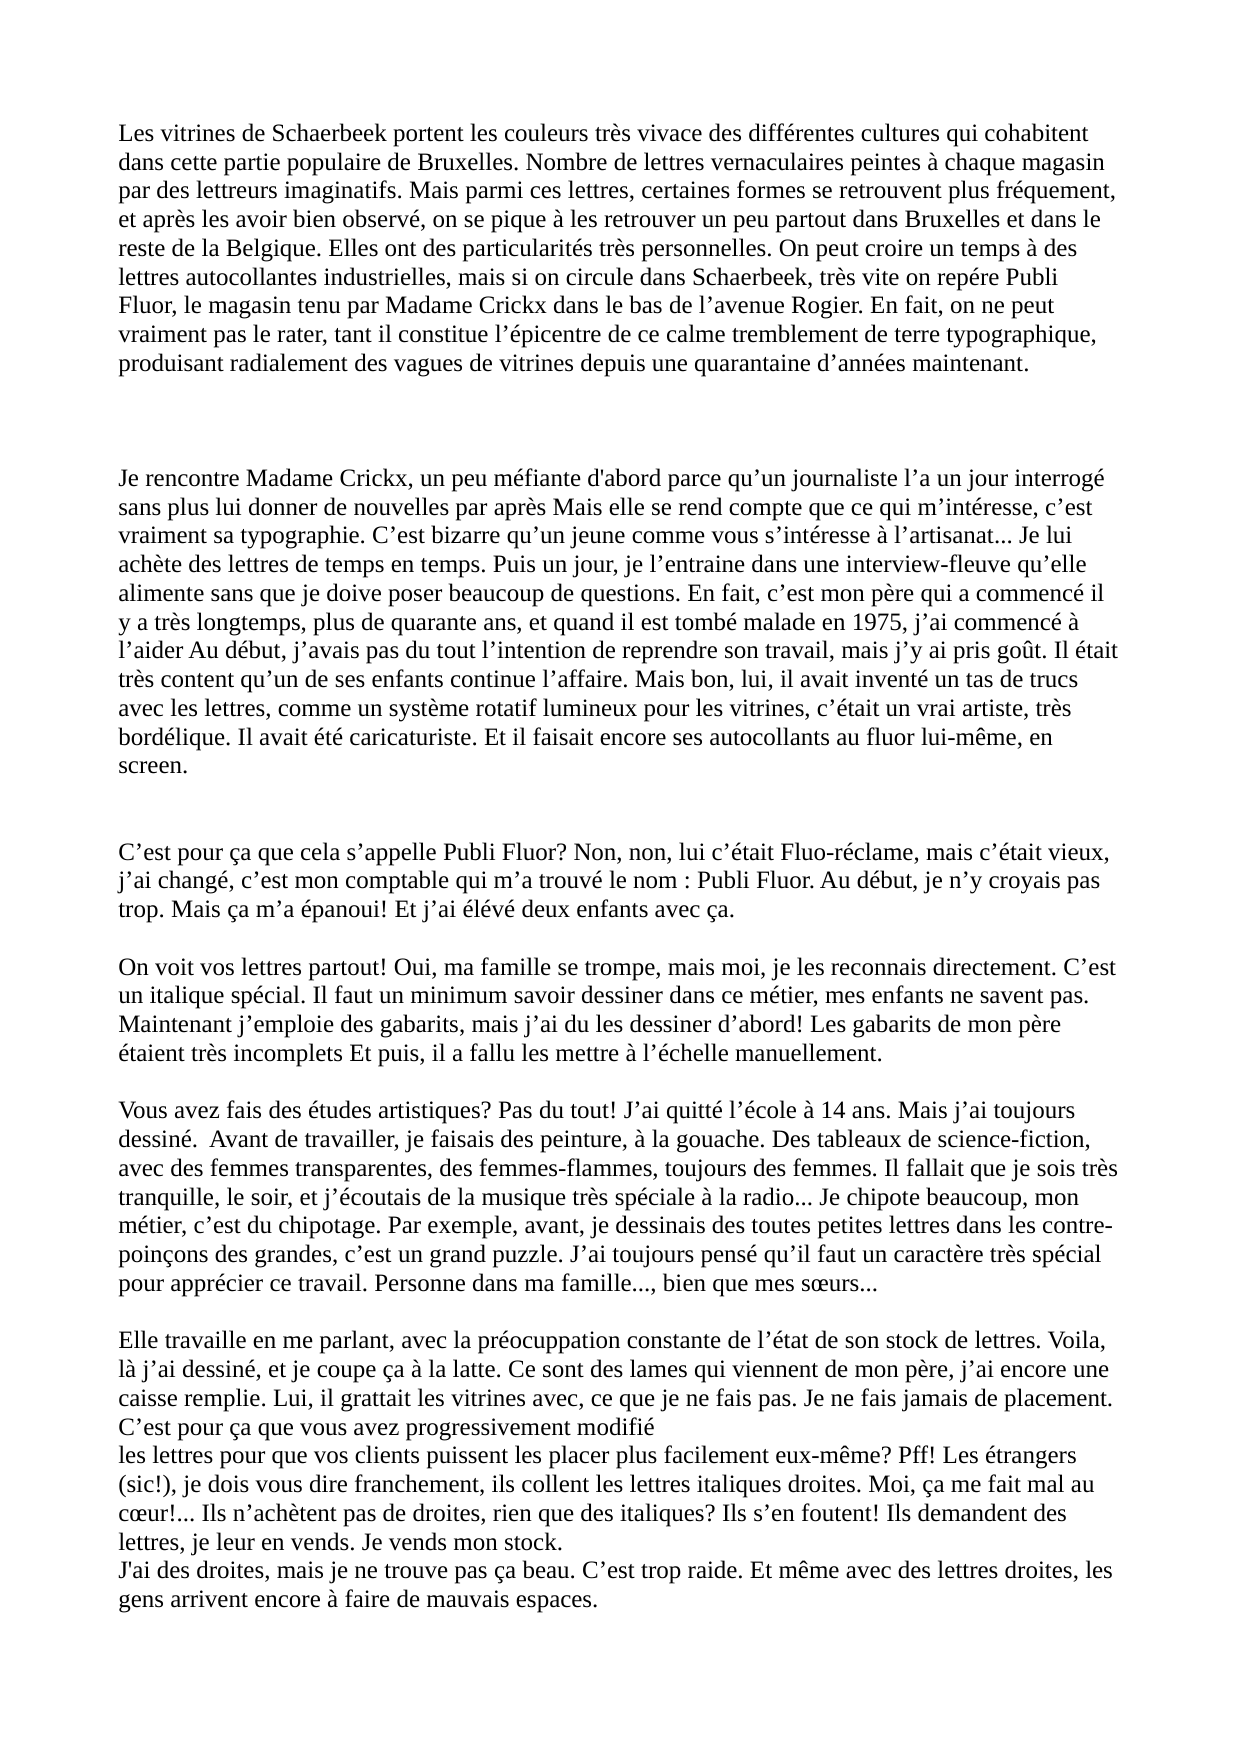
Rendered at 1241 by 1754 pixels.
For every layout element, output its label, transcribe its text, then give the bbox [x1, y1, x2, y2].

text J'ai des droites, mais je ne trouve pas ça beau. C’est trop raide. Et même avec des lettres droites, les gens arrivent encore à faire de mauvais espaces. [118, 1556, 1122, 1613]
text Vous avez fais des études artistiques? Pas du tout! J’ai quitté l’école à 14 ans. Mais j’ai toujours dessiné. Avant de travailler, je faisais des peinture, à la gouache. Des tableaux de science-fiction, avec des femmes transparentes, des femmes-flammes, toujours des femmes. Il fallait que je sois très tranquille, le soir, et j’écoutais de la musique très spéciale à la radio... Je chipote beaucoup, mon métier, c’est du chipotage. Par exemple, avant, je dessinais des toutes petites lettres dans les contre-poinçons des grandes, c’est un grand puzzle. J’ai toujours pensé qu’il faut un caractère très spécial pour apprécier ce travail. Personne dans ma famille..., bien que mes sœurs... [118, 1096, 1122, 1297]
text Les vitrines de Schaerbeek portent les couleurs très vivace des différentes cultures qui cohabitent dans cette partie populaire de Bruxelles. Nombre de lettres vernaculaires peintes à chaque magasin par des lettreurs imaginatifs. Mais parmi ces lettres, certaines formes se retrouvent plus fréquement, et après les avoir bien observé, on se pique à les retrouver un peu partout dans Bruxelles et dans le reste de la Belgique. Elles ont des particularités très personnelles. On peut croire un temps à des lettres autocollantes industrielles, mais si on circule dans Schaerbeek, très vite on repére Publi Fluor, le magasin tenu par Madame Crickx dans le bas de l’avenue Rogier. En fait, on ne peut vraiment pas le rater, tant il constitue l’épicentre de ce calme tremblement de terre typographique, produisant radialement des vagues de vitrines depuis une quarantaine d’années maintenant. [118, 118, 1122, 377]
text C’est pour ça que cela s’appelle Publi Fluor? Non, non, lui c’était Fluo-réclame, mais c’était vieux, j’ai changé, c’est mon comptable qui m’a trouvé le nom : Publi Fluor. Au début, je n’y croyais pas trop. Mais ça m’a épanoui! Et j’ai élévé deux enfants avec ça. [118, 837, 1122, 923]
text On voit vos lettres partout! Oui, ma famille se trompe, mais moi, je les reconnais directement. C’est un italique spécial. Il faut un minimum savoir dessiner dans ce métier, mes enfants ne savent pas. Maintenant j’emploie des gabarits, mais j’ai du les dessiner d’abord! Les gabarits de mon père étaient très incomplets Et puis, il a fallu les mettre à l’échelle manuellement. [118, 952, 1122, 1067]
text Elle travaille en me parlant, avec la préocuppation constante de l’état de son stock de lettres. Voila, là j’ai dessiné, et je coupe ça à la latte. Ce sont des lames qui viennent de mon père, j’ai encore une caisse remplie. Lui, il grattait les vitrines avec, ce que je ne fais pas. Je ne fais jamais de placement. C’est pour ça que vous avez progressivement modifié [118, 1326, 1122, 1441]
text les lettres pour que vos clients puissent les placer plus facilement eux-même? Pff! Les étrangers (sic!), je dois vous dire franchement, ils collent les lettres italiques droites. Moi, ça me fait mal au cœur!... Ils n’achètent pas de droites, rien que des italiques? Ils s’en foutent! Ils demandent des lettres, je leur en vends. Je vends mon stock. [118, 1441, 1122, 1556]
text Je rencontre Madame Crickx, un peu méfiante d'abord parce qu’un journaliste l’a un jour interrogé sans plus lui donner de nouvelles par après Mais elle se rend compte que ce qui m’intéresse, c’est vraiment sa typographie. C’est bizarre qu’un jeune comme vous s’intéresse à l’artisanat... Je lui achète des lettres de temps en temps. Puis un jour, je l’entraine dans une interview-fleuve qu’elle alimente sans que je doive poser beaucoup de questions. En fait, c’est mon père qui a commencé il y a très longtemps, plus de quarante ans, et quand il est tombé malade en 1975, j’ai commencé à l’aider Au début, j’avais pas du tout l’intention de reprendre son travail, mais j’y ai pris goût. Il était très content qu’un de ses enfants continue l’affaire. Mais bon, lui, il avait inventé un tas de trucs avec les lettres, comme un système rotatif lumineux pour les vitrines, c’était un vrai artiste, très bordélique. Il avait été caricaturiste. Et il faisait encore ses autocollants au fluor lui-même, en screen. [118, 463, 1122, 779]
